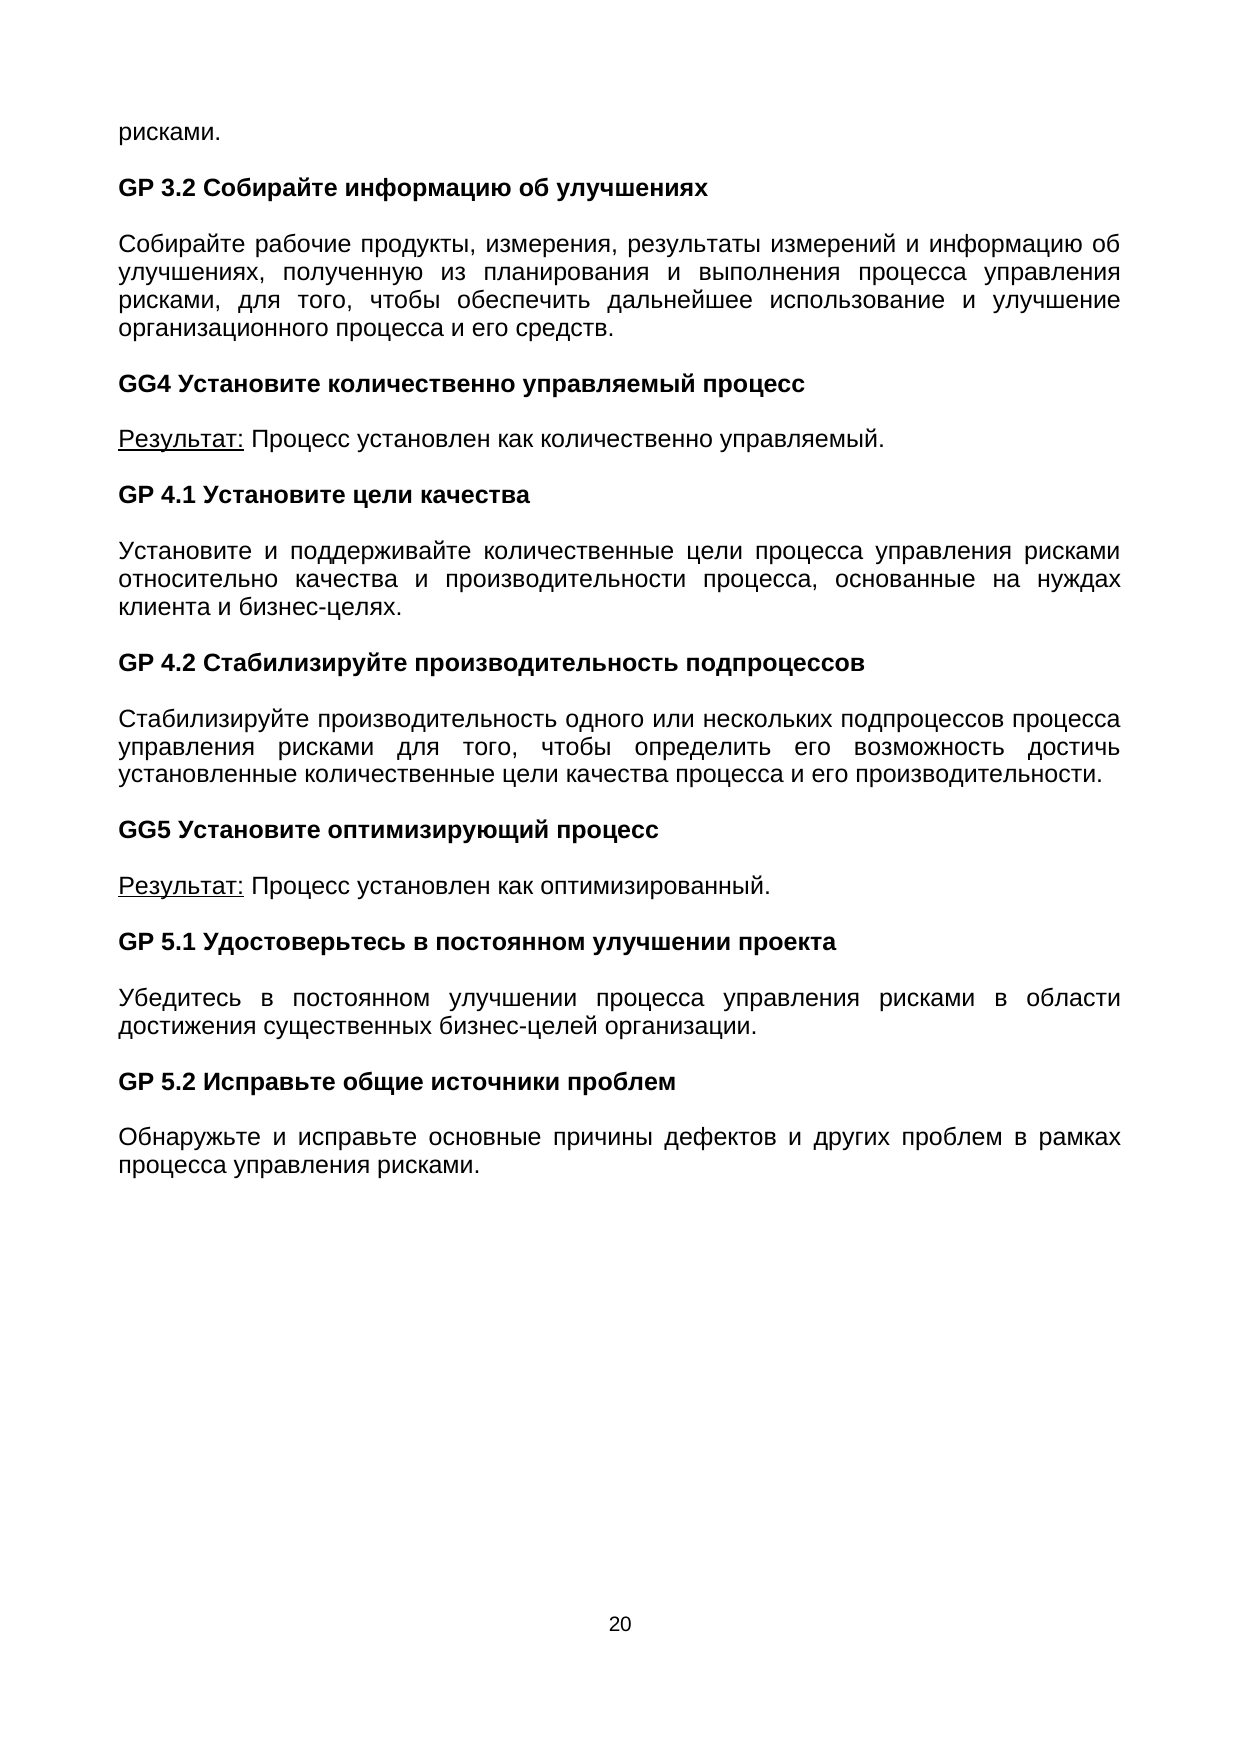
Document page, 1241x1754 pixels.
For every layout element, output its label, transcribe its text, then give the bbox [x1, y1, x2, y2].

text GG4 Установите количественно управляемый процесс [118, 369, 1122, 397]
text GP 5.2 Исправьте общие источники проблем [118, 1067, 1122, 1095]
text GP 4.2 Стабилизируйте производительность подпроцессов [118, 648, 1122, 676]
text GP 3.2 Собирайте информацию об улучшениях [118, 174, 1122, 202]
text Результат: Процесс установлен как количественно управляемый. [118, 425, 1122, 453]
text GP 4.1 Установите цели качества [118, 481, 1122, 509]
text Собирайте рабочие продукты, измерения, результаты измерений и информацию об улучшениях, полученную из планирования и выполнения процесса управления рисками, для того, чтобы обеспечить дальнейшее использование и улучшение организационного процесса и его средств. [118, 230, 1122, 341]
text Убедитесь в постоянном улучшении процесса управления рисками в области достижения существенных бизнес-целей организации. [118, 983, 1122, 1039]
text Обнаружьте и исправьте основные причины дефектов и других проблем в рамках процесса управления рисками. [118, 1123, 1122, 1179]
text Результат: Процесс установлен как оптимизированный. [118, 872, 1122, 900]
text рисками. [118, 118, 1122, 146]
text Стабилизируйте производительность одного или нескольких подпроцессов процесса управления рисками для того, чтобы определить его возможность достичь установленные количественные цели качества процесса и его производительности. [118, 704, 1122, 788]
text GP 5.1 Удостоверьтесь в постоянном улучшении проекта [118, 928, 1122, 956]
text GG5 Установите оптимизирующий процесс [118, 816, 1122, 844]
text Установите и поддерживайте количественные цели процесса управления рисками относительно качества и производительности процесса, основанные на нуждах клиента и бизнес-целях. [118, 537, 1122, 621]
